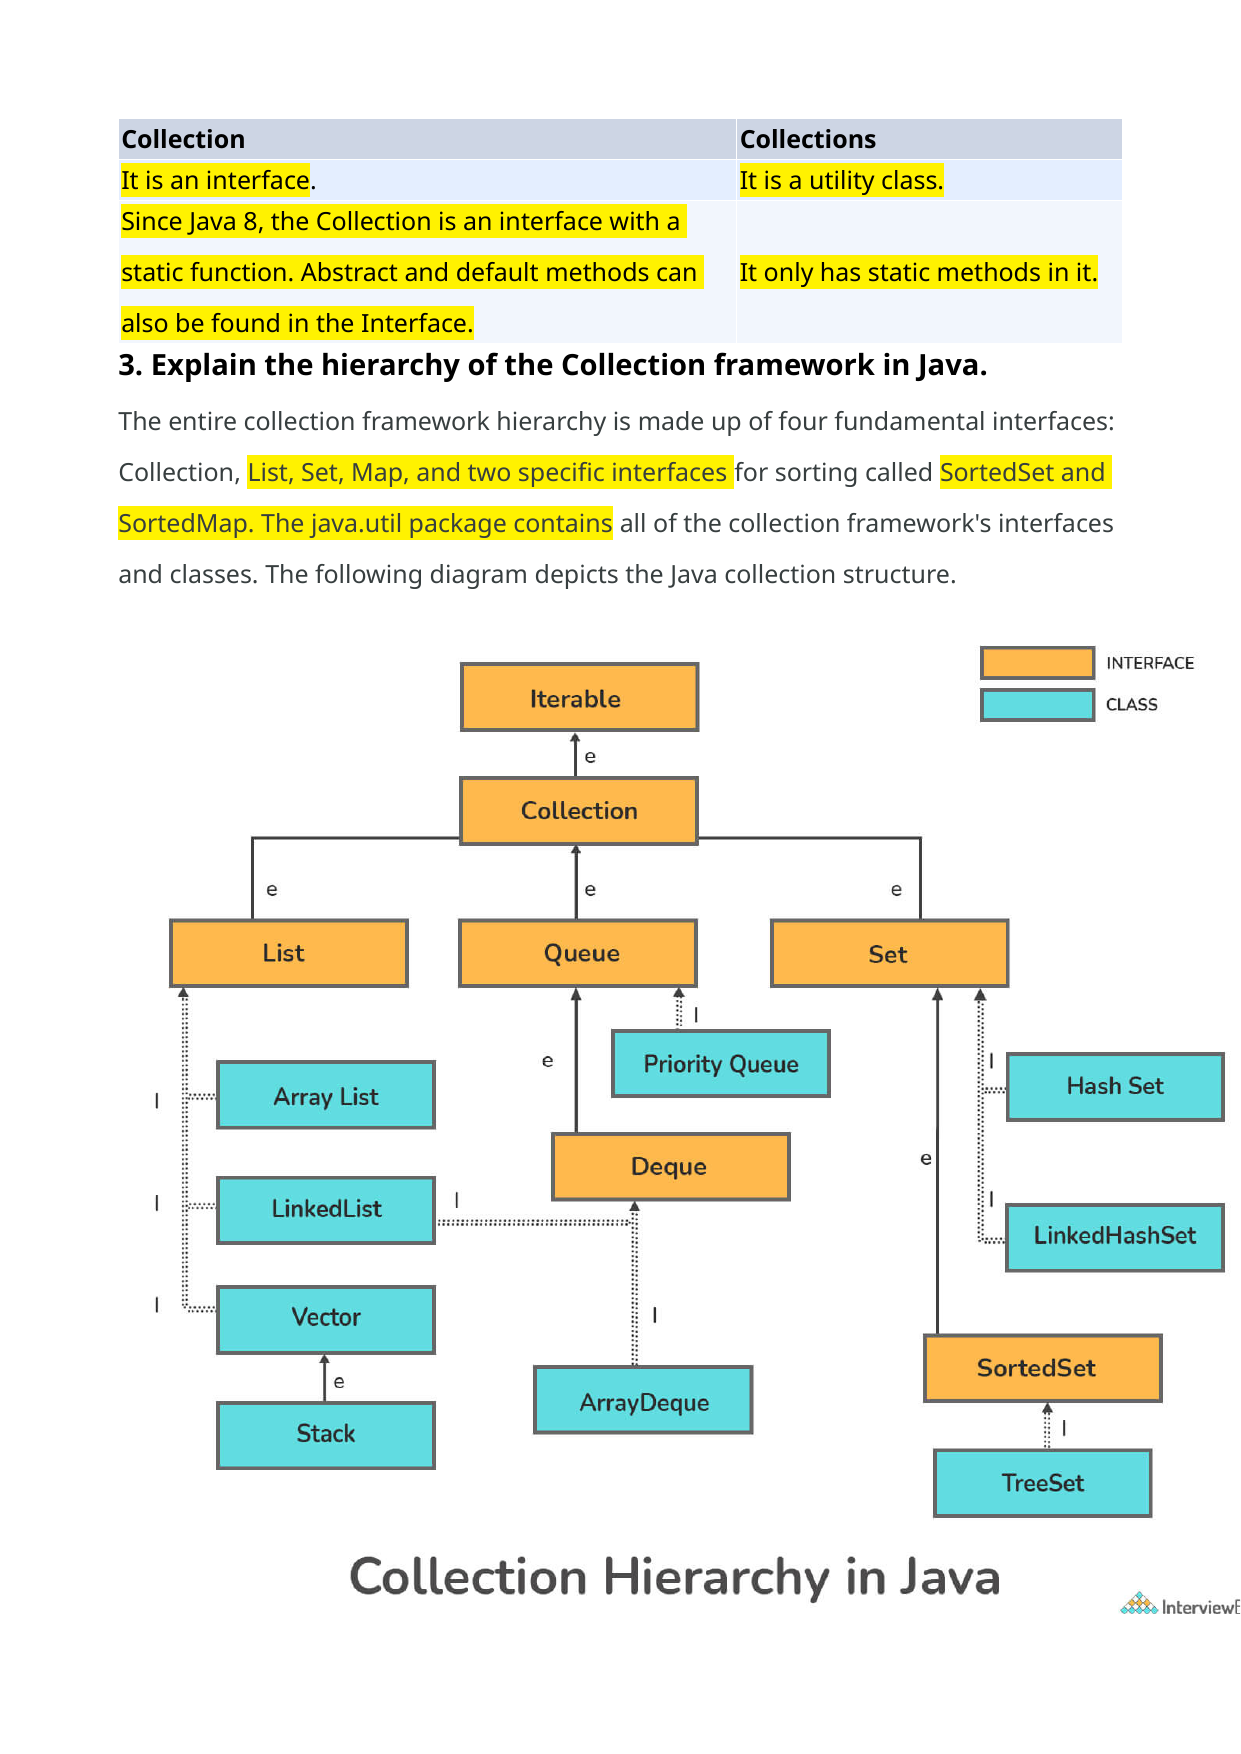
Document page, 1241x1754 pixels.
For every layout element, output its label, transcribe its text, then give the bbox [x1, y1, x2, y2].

table_cell It is an interface. [119, 160, 736, 200]
subtitle 3. Explain the hierarchy of the Collection framework in Java. [118, 344, 1122, 384]
table_header Collection [119, 119, 736, 159]
table_cell It only has static methods in it. [737, 201, 1122, 343]
table_header Collections [737, 119, 1122, 159]
table_cell It is a utility class. [737, 160, 1122, 200]
picture [118, 607, 1241, 1631]
table_cell Since Java 8, the Collection is an interface with a static function. Abstract and default methods can also be found in the Interface. [119, 201, 736, 343]
text The entire collection framework hierarchy is made up of four fundamental interfaces: Collection, List, Set, Map, and two specific interfaces for sorting called SortedSet and SortedMap. The java.util package contains all of the collection framework's interfaces and classes. The following diagram depicts the Java collection structure. [118, 403, 1122, 591]
